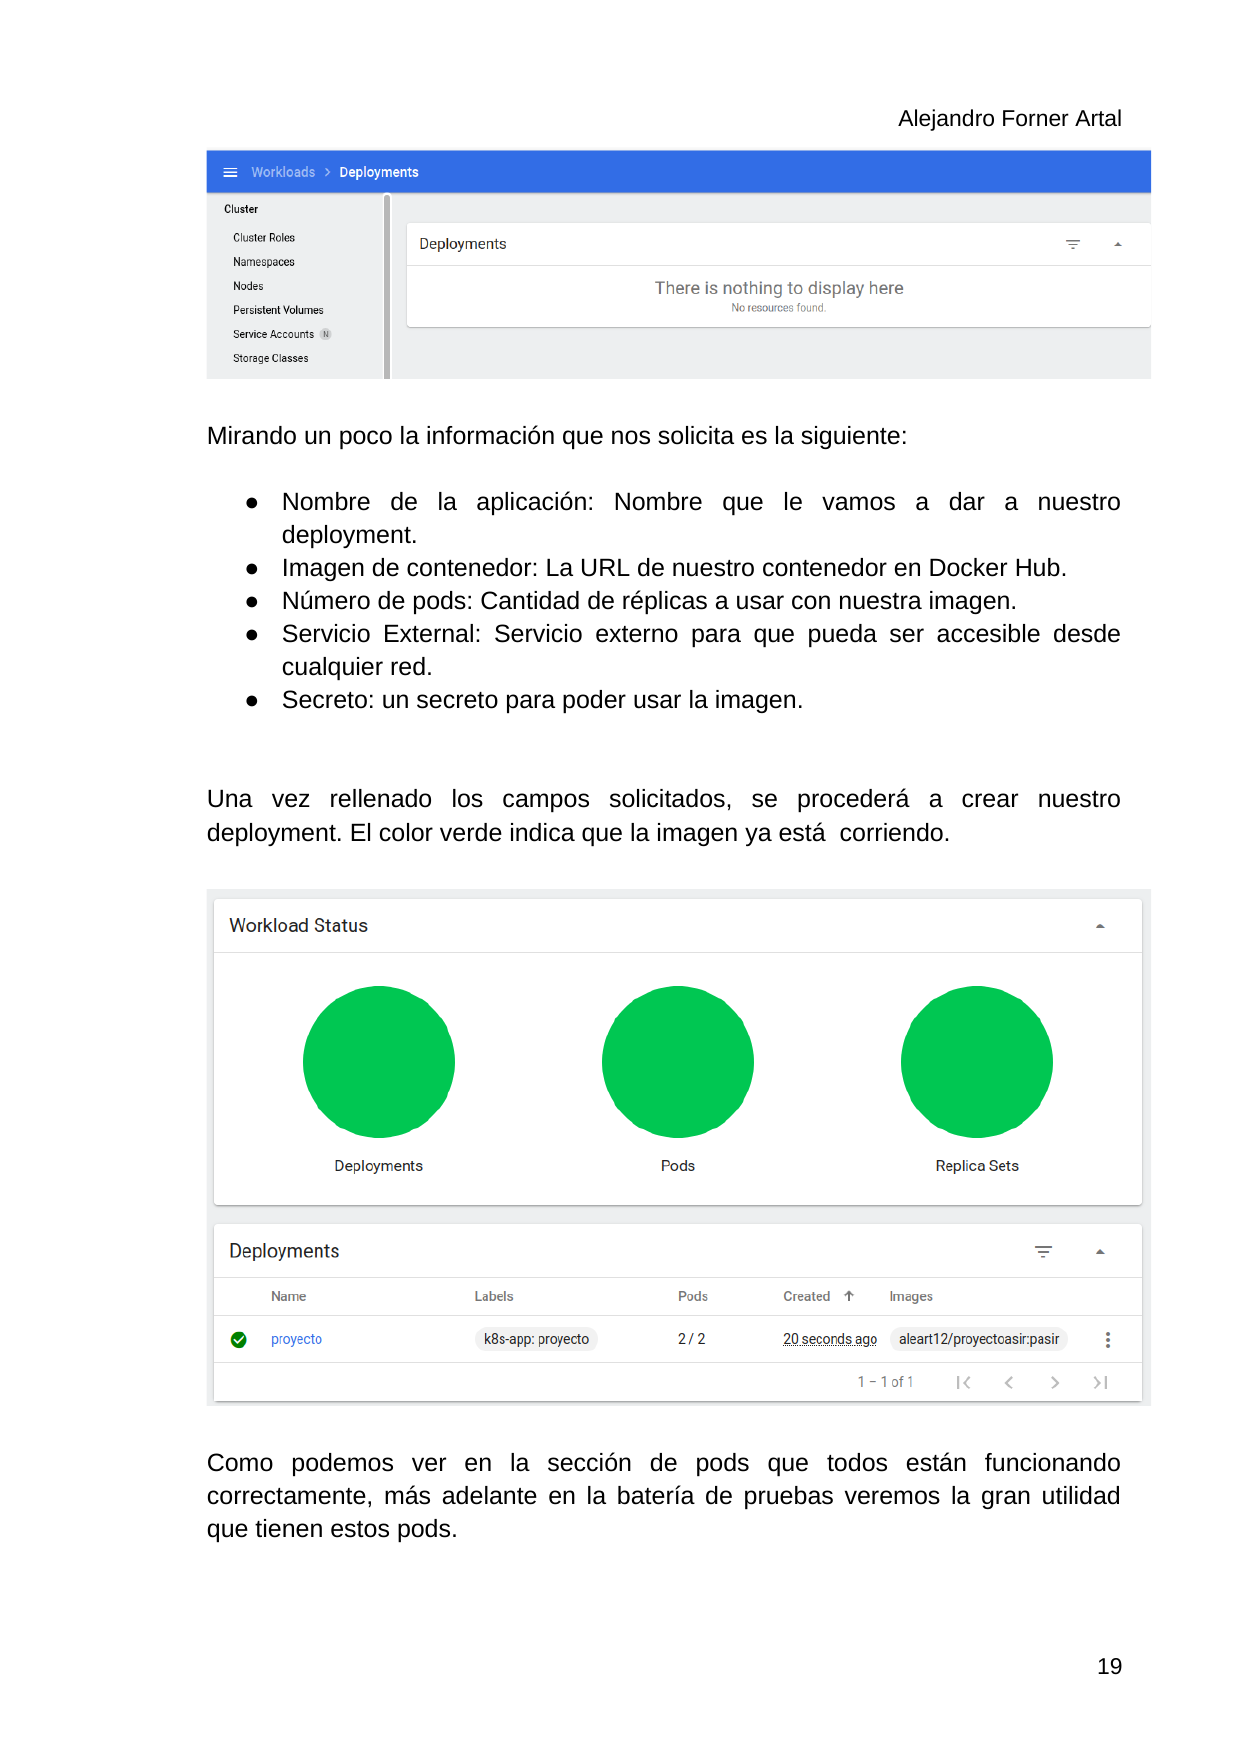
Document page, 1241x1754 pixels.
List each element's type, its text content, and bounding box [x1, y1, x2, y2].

picture [206, 147, 1152, 379]
list Secreto: un secreto para poder usar la imagen. [244, 685, 1122, 714]
list Número de pods: Cantidad de réplicas a usar con nuestra imagen. [244, 586, 1122, 615]
text Una vez rellenado los campos solicitados, se procederá a crear nuestro deployment. El color verde indica que la imagen ya está corriendo. [207, 784, 1122, 846]
text Mirando un poco la información que nos solicita es la siguiente: [207, 421, 1122, 450]
list Servicio External: Servicio externo para que pueda ser accesible desde cualquier red. [244, 619, 1122, 681]
text Como podemos ver en la sección de pods que todos están funcionando correctamente, más adelante en la batería de pruebas veremos la gran utilidad que tienen estos pods. [207, 1448, 1122, 1543]
picture [206, 889, 1152, 1406]
list Imagen de contenedor: La URL de nuestro contenedor en Docker Hub. [244, 553, 1122, 582]
list Nombre de la aplicación: Nombre que le vamos a dar a nuestro deployment. [244, 487, 1122, 549]
